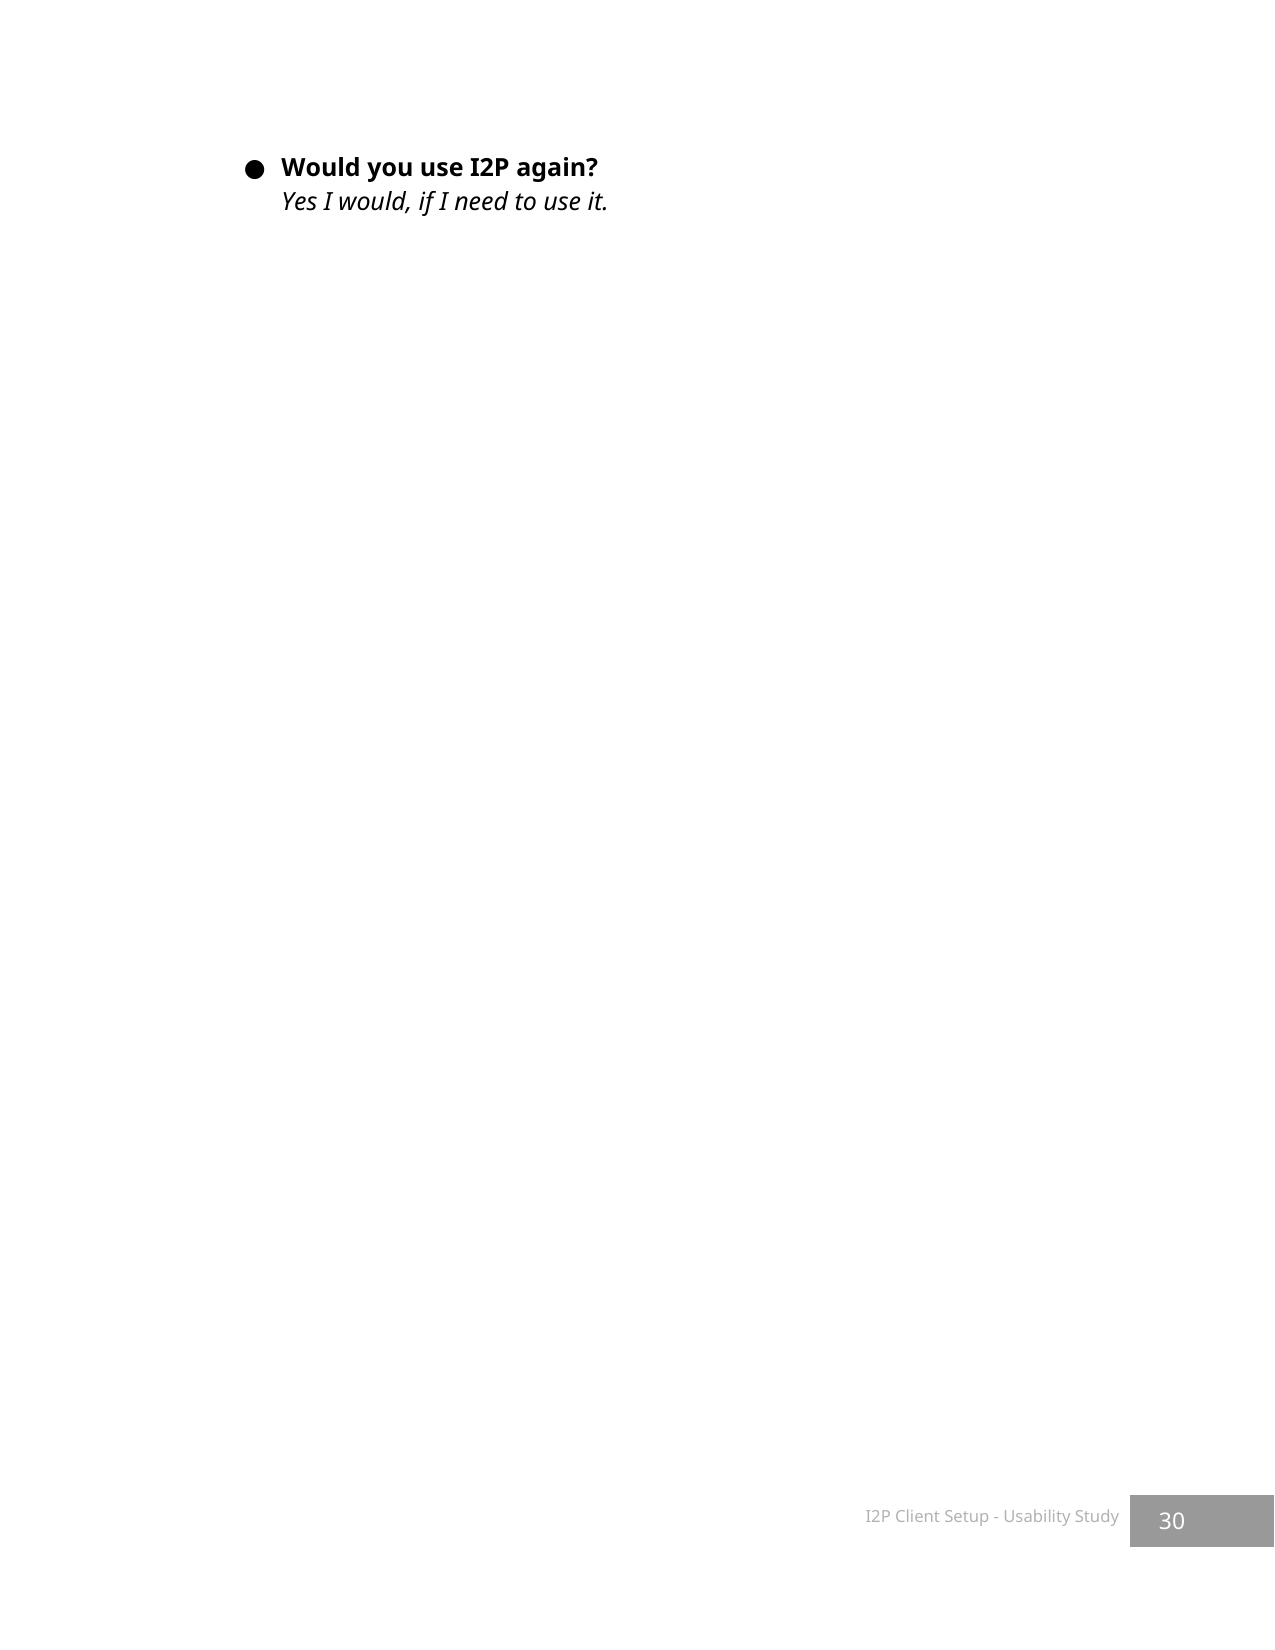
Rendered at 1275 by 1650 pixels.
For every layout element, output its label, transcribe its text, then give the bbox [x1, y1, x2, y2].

text Yes I would, if I need to use it. [281, 184, 1078, 218]
list Would you use I2P again? [244, 150, 1078, 184]
